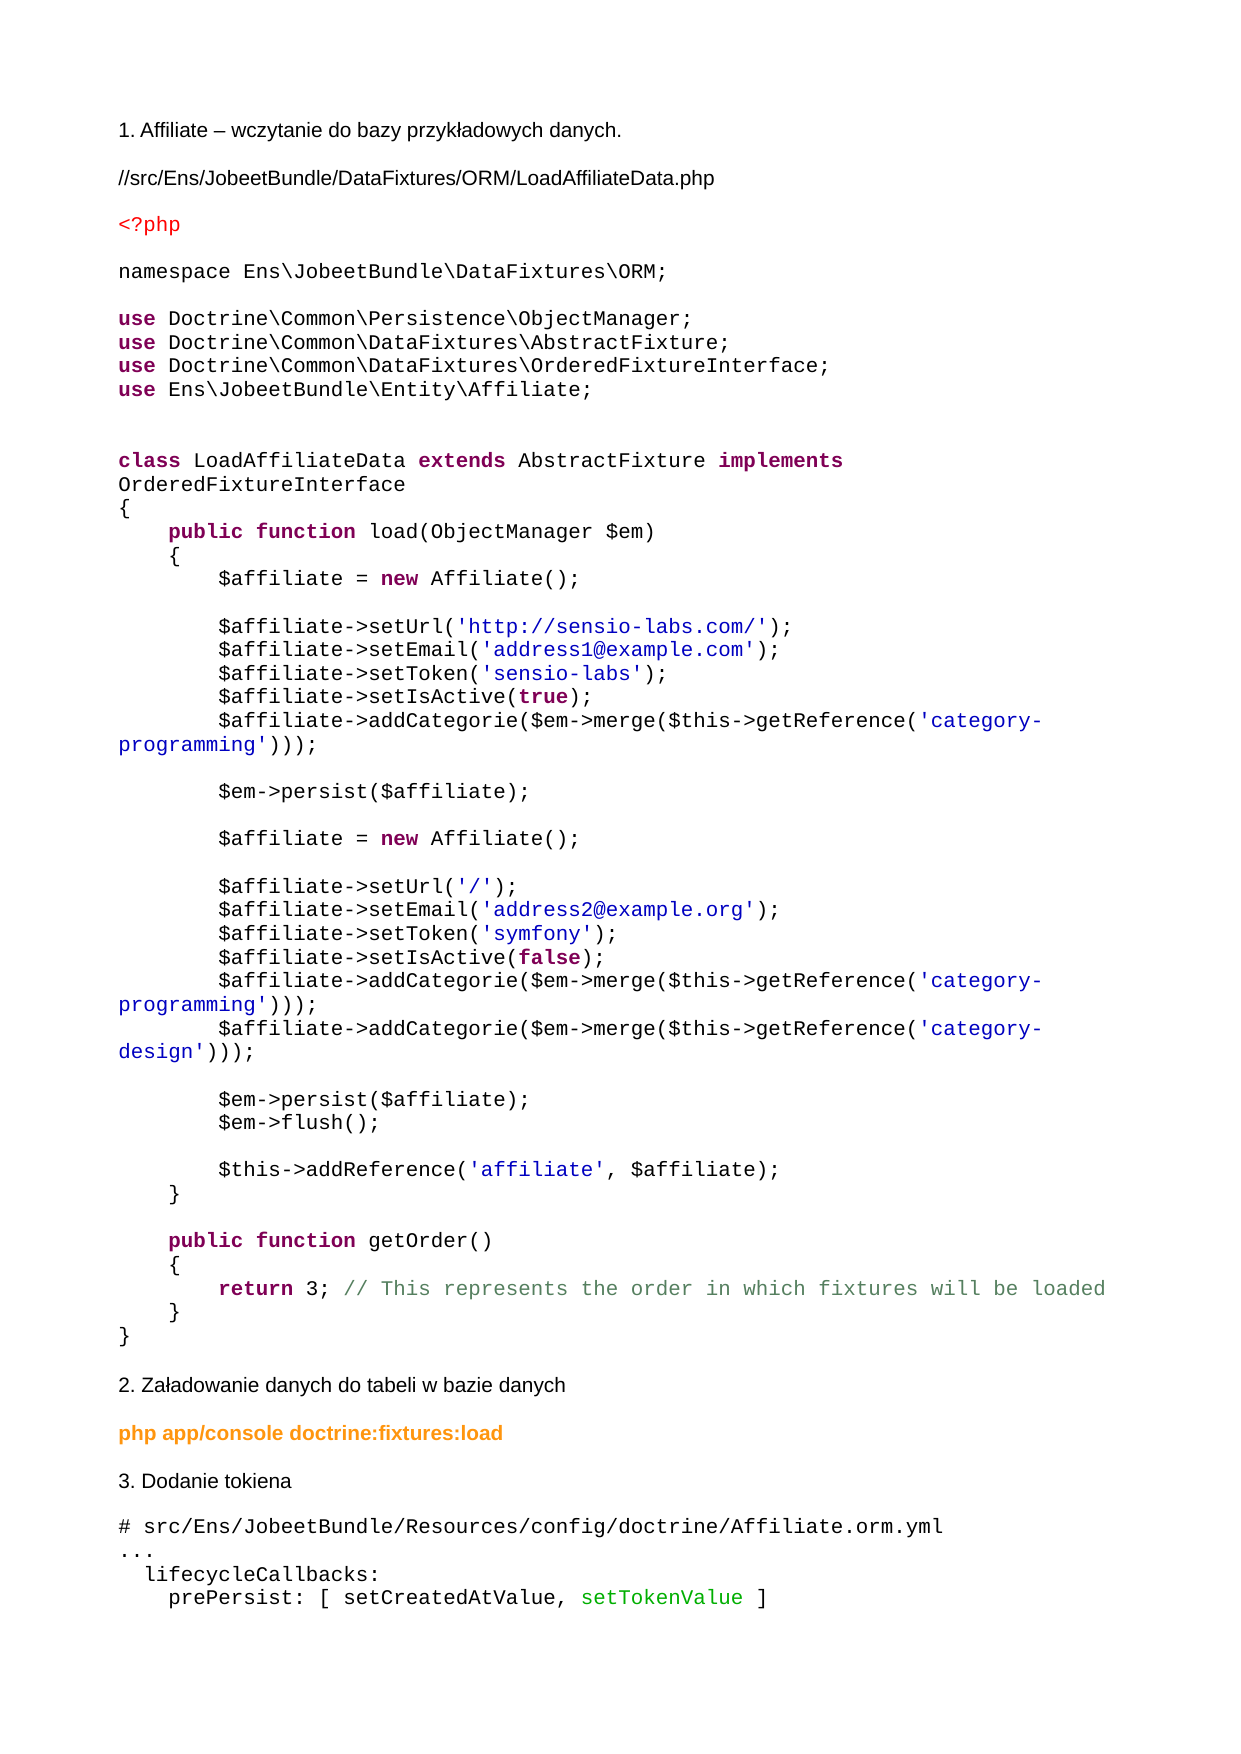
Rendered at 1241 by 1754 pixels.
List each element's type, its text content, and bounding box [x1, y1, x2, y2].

text $affiliate->addCategorie($em->merge($this->getReference('category-design'))); [118, 1018, 1122, 1065]
text { [118, 1254, 1122, 1278]
text $affiliate->setIsActive(true); [118, 687, 1122, 710]
text php app/console doctrine:fixtures:load [118, 1421, 1122, 1444]
text $this->addReference('affiliate', $affiliate); [118, 1159, 1122, 1183]
text $affiliate->setToken('symfony'); [118, 923, 1122, 947]
text 3. Dodanie tokiena [118, 1468, 1122, 1492]
text return 3; // This represents the order in which fixtures will be loaded [118, 1278, 1122, 1301]
text $affiliate->setIsActive(false); [118, 947, 1122, 970]
text } [118, 1183, 1122, 1207]
text $em->flush(); [118, 1112, 1122, 1136]
text use Doctrine\Common\DataFixtures\AbstractFixture; [118, 332, 1122, 356]
text 1. Affiliate – wczytanie do bazy przykładowych danych. [118, 118, 1122, 142]
text <?php [118, 214, 1122, 237]
text $affiliate->setEmail('address2@example.org'); [118, 899, 1122, 923]
text } [118, 1301, 1122, 1325]
text use Doctrine\Common\Persistence\ObjectManager; [118, 308, 1122, 332]
text $affiliate->addCategorie($em->merge($this->getReference('category-programming'))); [118, 970, 1122, 1018]
text use Ens\JobeetBundle\Entity\Affiliate; [118, 379, 1122, 403]
text $affiliate = new Affiliate(); [118, 828, 1122, 852]
text prePersist: [ setCreatedAtValue, setTokenValue ] [118, 1587, 1122, 1611]
text $affiliate->setUrl('/'); [118, 876, 1122, 899]
text //src/Ens/JobeetBundle/DataFixtures/ORM/LoadAffiliateData.php [118, 166, 1122, 190]
text namespace Ens\JobeetBundle\DataFixtures\ORM; [118, 261, 1122, 284]
text $affiliate->addCategorie($em->merge($this->getReference('category-programming'))); [118, 710, 1122, 757]
text $em->persist($affiliate); [118, 1088, 1122, 1112]
text $affiliate->setUrl('http://sensio-labs.com/'); [118, 616, 1122, 639]
text $em->persist($affiliate); [118, 781, 1122, 805]
text { [118, 545, 1122, 568]
text lifecycleCallbacks: [118, 1564, 1122, 1587]
text 2. Załadowanie danych do tabeli w bazie danych [118, 1373, 1122, 1397]
text } [118, 1325, 1122, 1349]
text # src/Ens/JobeetBundle/Resources/config/doctrine/Affiliate.orm.yml [118, 1516, 1122, 1540]
text class LoadAffiliateData extends AbstractFixture implements OrderedFixtureInterface [118, 450, 1122, 497]
text public function load(ObjectManager $em) [118, 521, 1122, 545]
text use Doctrine\Common\DataFixtures\OrderedFixtureInterface; [118, 356, 1122, 379]
text $affiliate->setEmail('address1@example.com'); [118, 639, 1122, 663]
text $affiliate = new Affiliate(); [118, 568, 1122, 592]
text $affiliate->setToken('sensio-labs'); [118, 663, 1122, 687]
text public function getOrder() [118, 1230, 1122, 1254]
text ... [118, 1540, 1122, 1564]
text { [118, 497, 1122, 521]
